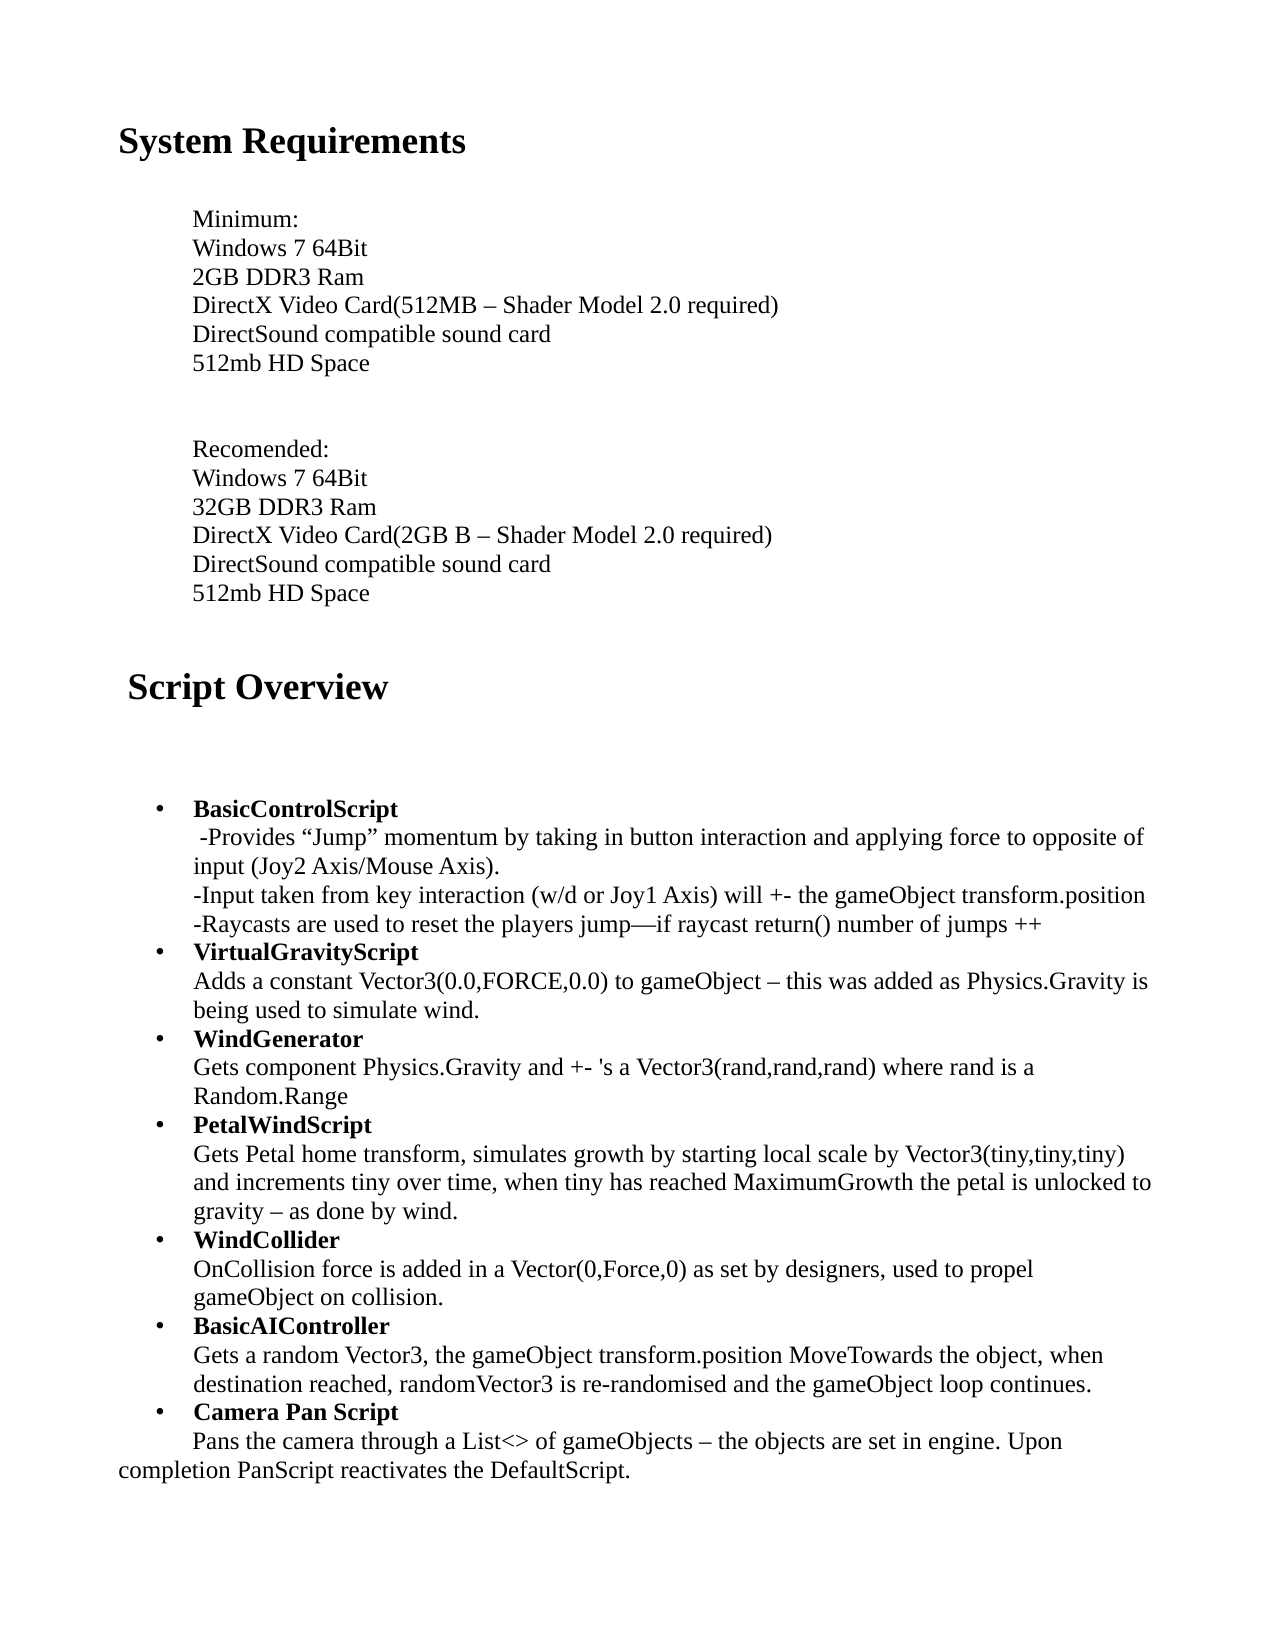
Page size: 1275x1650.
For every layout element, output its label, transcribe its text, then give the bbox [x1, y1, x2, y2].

text 512mb HD Space [118, 578, 1157, 607]
list -Input taken from key interaction (w/d or Joy1 Axis) will +- the gameObject transform.position [156, 880, 1157, 909]
list Gets component Physics.Gravity and +- 's a Vector3(rand,rand,rand) where rand is a Random.Range [156, 1052, 1157, 1110]
text DirectX Video Card(2GB B – Shader Model 2.0 required) [118, 521, 1157, 549]
text System Requirements [118, 118, 1157, 161]
list PetalWindScript Gets Petal home transform, simulates growth by starting local scale by Vector3(tiny,tiny,tiny) and increments tiny over time, when tiny has reached MaximumGrowth the petal is unlocked to gravity – as done by wind. [156, 1110, 1157, 1225]
text 2GB DDR3 Ram [118, 262, 1157, 291]
list BasicAIController Gets a random Vector3, the gameObject transform.position MoveTowards the object, when destination reached, randomVector3 is re-randomised and the gameObject loop continues. [156, 1311, 1157, 1397]
text 32GB DDR3 Ram [118, 492, 1157, 521]
list BasicControlScript -Provides “Jump” momentum by taking in button interaction and applying force to opposite of input (Joy2 Axis/Mouse Axis). [156, 794, 1157, 880]
text Recomended: Windows 7 64Bit [118, 434, 1157, 492]
text 512mb HD Space [118, 348, 1157, 377]
text DirectSound compatible sound card [118, 549, 1157, 578]
list VirtualGravityScript Adds a constant Vector3(0.0,FORCE,0.0) to gameObject – this was added as Physics.Gravity is being used to simulate wind. [156, 937, 1157, 1024]
text DirectX Video Card(512MB – Shader Model 2.0 required) [118, 291, 1157, 319]
list WindGenerator [156, 1024, 1157, 1052]
list -Raycasts are used to reset the players jump—if raycast return() number of jumps ++ [156, 909, 1157, 937]
text Script Overview [118, 664, 1157, 751]
list Camera Pan Script [156, 1397, 1157, 1426]
text Minimum: [118, 204, 1157, 233]
text Pans the camera through a List<> of gameObjects – the objects are set in engine. Upon completion PanScript reactivates the DefaultScript. [118, 1426, 1157, 1484]
text DirectSound compatible sound card [118, 319, 1157, 348]
text Windows 7 64Bit [118, 233, 1157, 262]
list WindCollider OnCollision force is added in a Vector(0,Force,0) as set by designers, used to propel gameObject on collision. [156, 1225, 1157, 1311]
